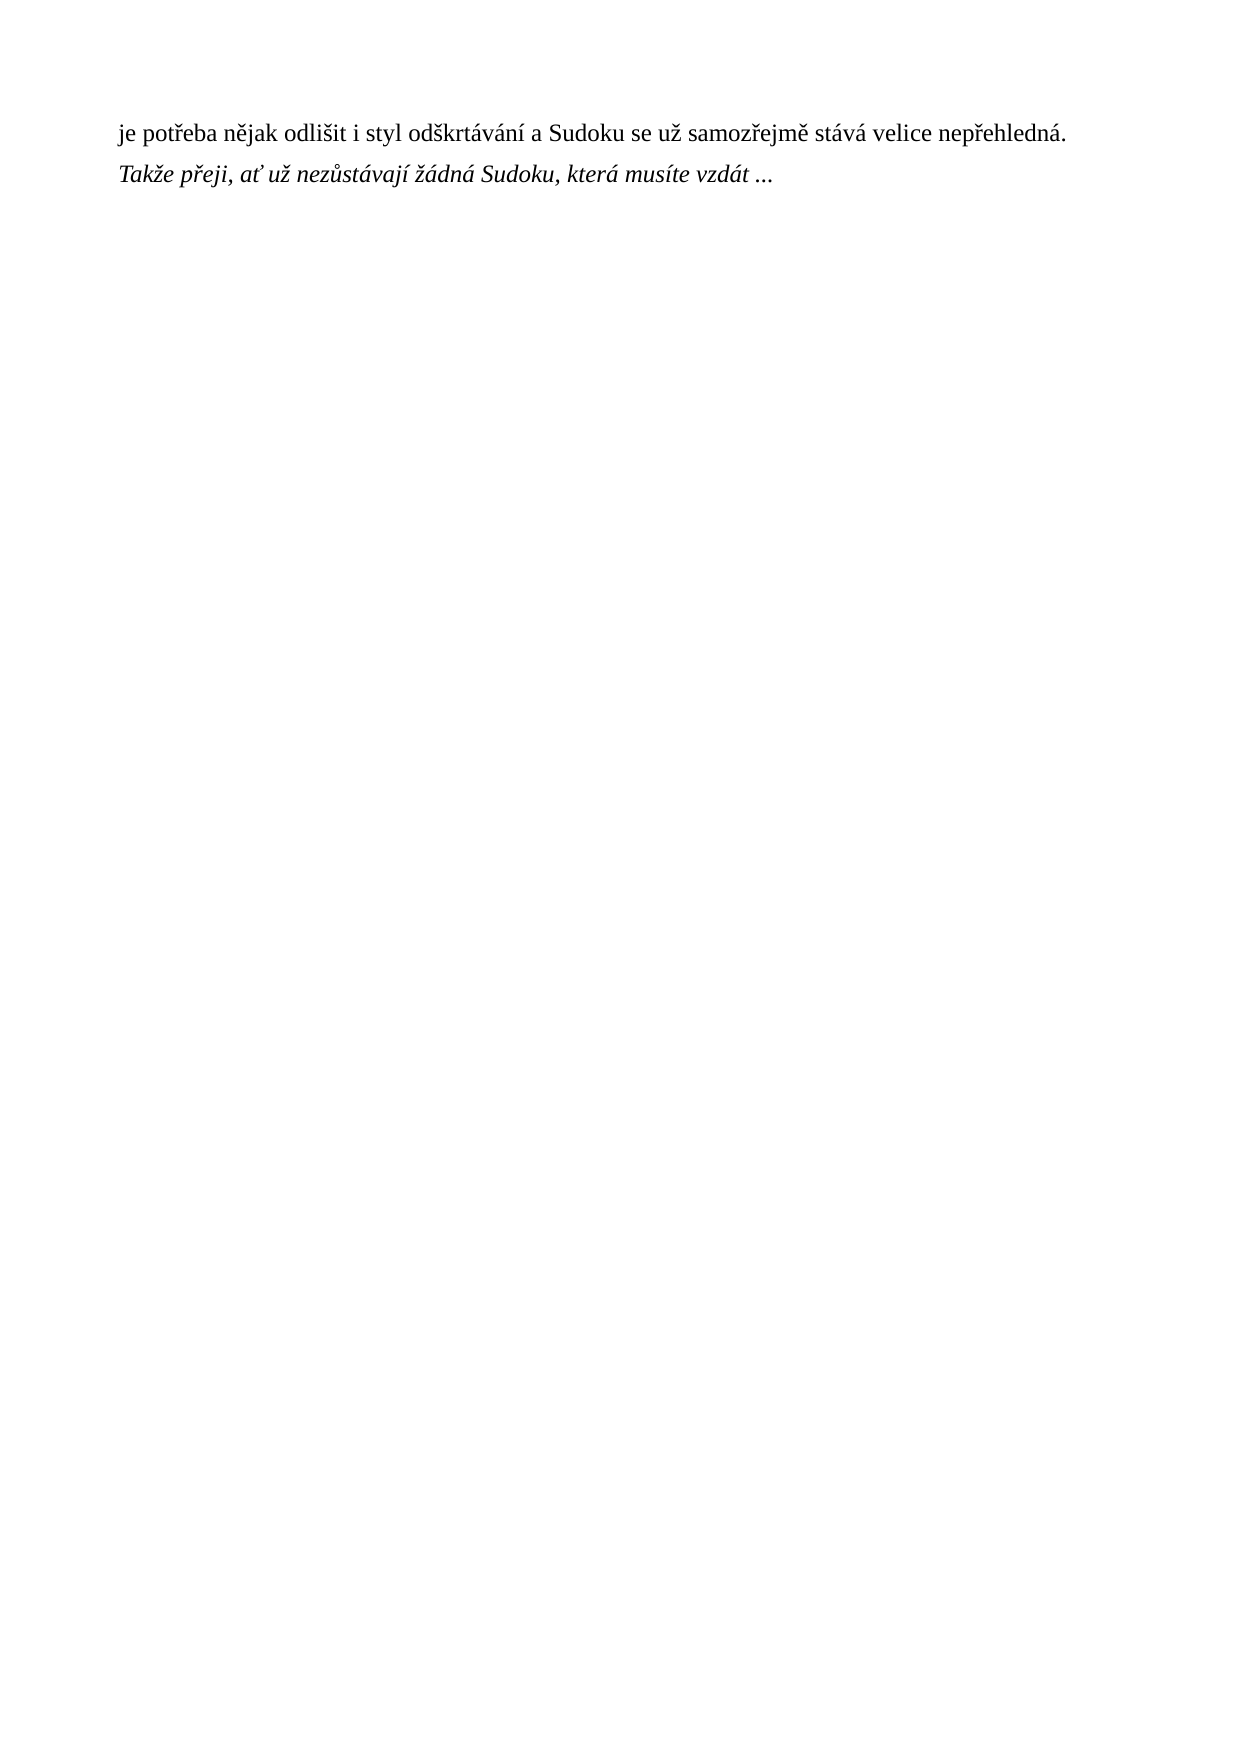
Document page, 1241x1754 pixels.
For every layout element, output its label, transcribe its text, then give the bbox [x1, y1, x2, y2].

text je potřeba nějak odlišit i styl odškrtávání a Sudoku se už samozřejmě stává velice nepřehledná. [118, 118, 1122, 147]
text Takže přeji, ať už nezůstávají žádná Sudoku, která musíte vzdát ... [118, 159, 1122, 188]
